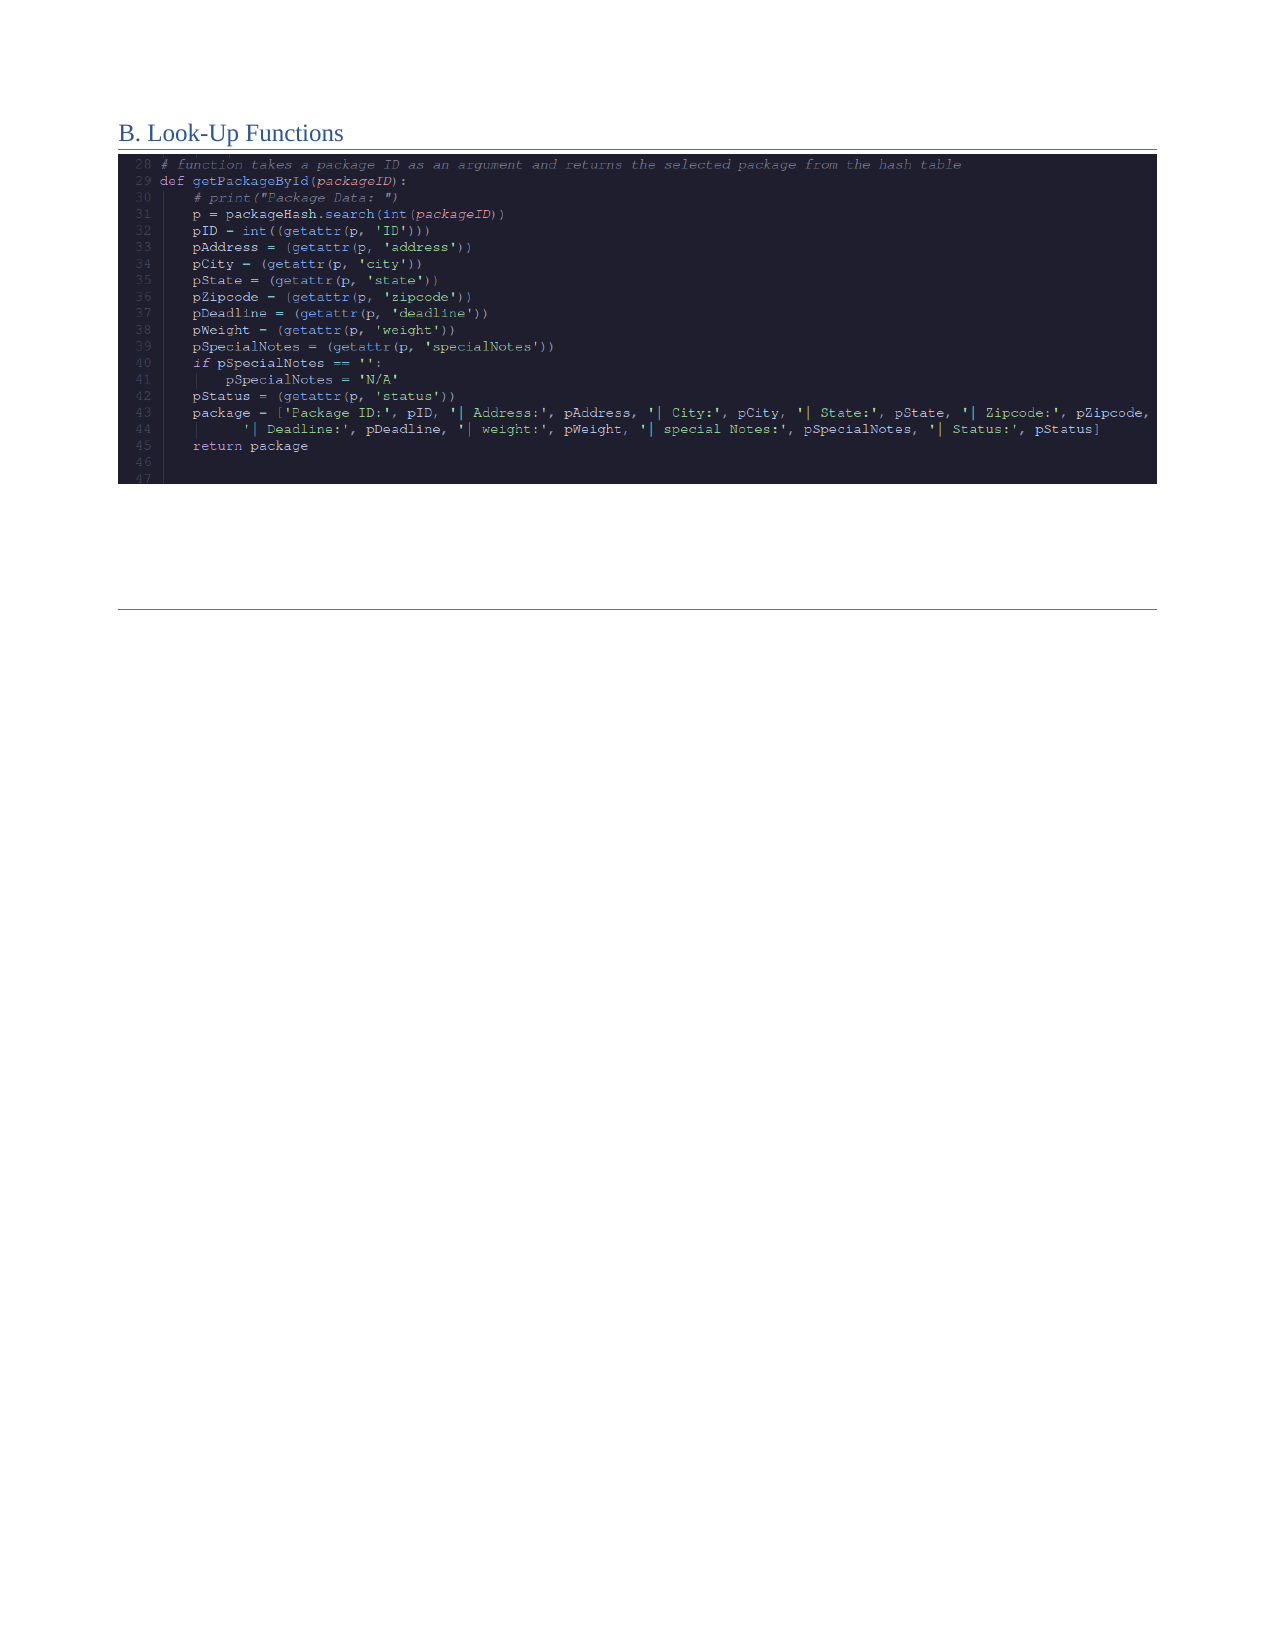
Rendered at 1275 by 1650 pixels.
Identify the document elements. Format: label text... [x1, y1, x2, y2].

picture [118, 154, 1157, 484]
subtitle B. Look-Up Functions [118, 118, 1157, 149]
